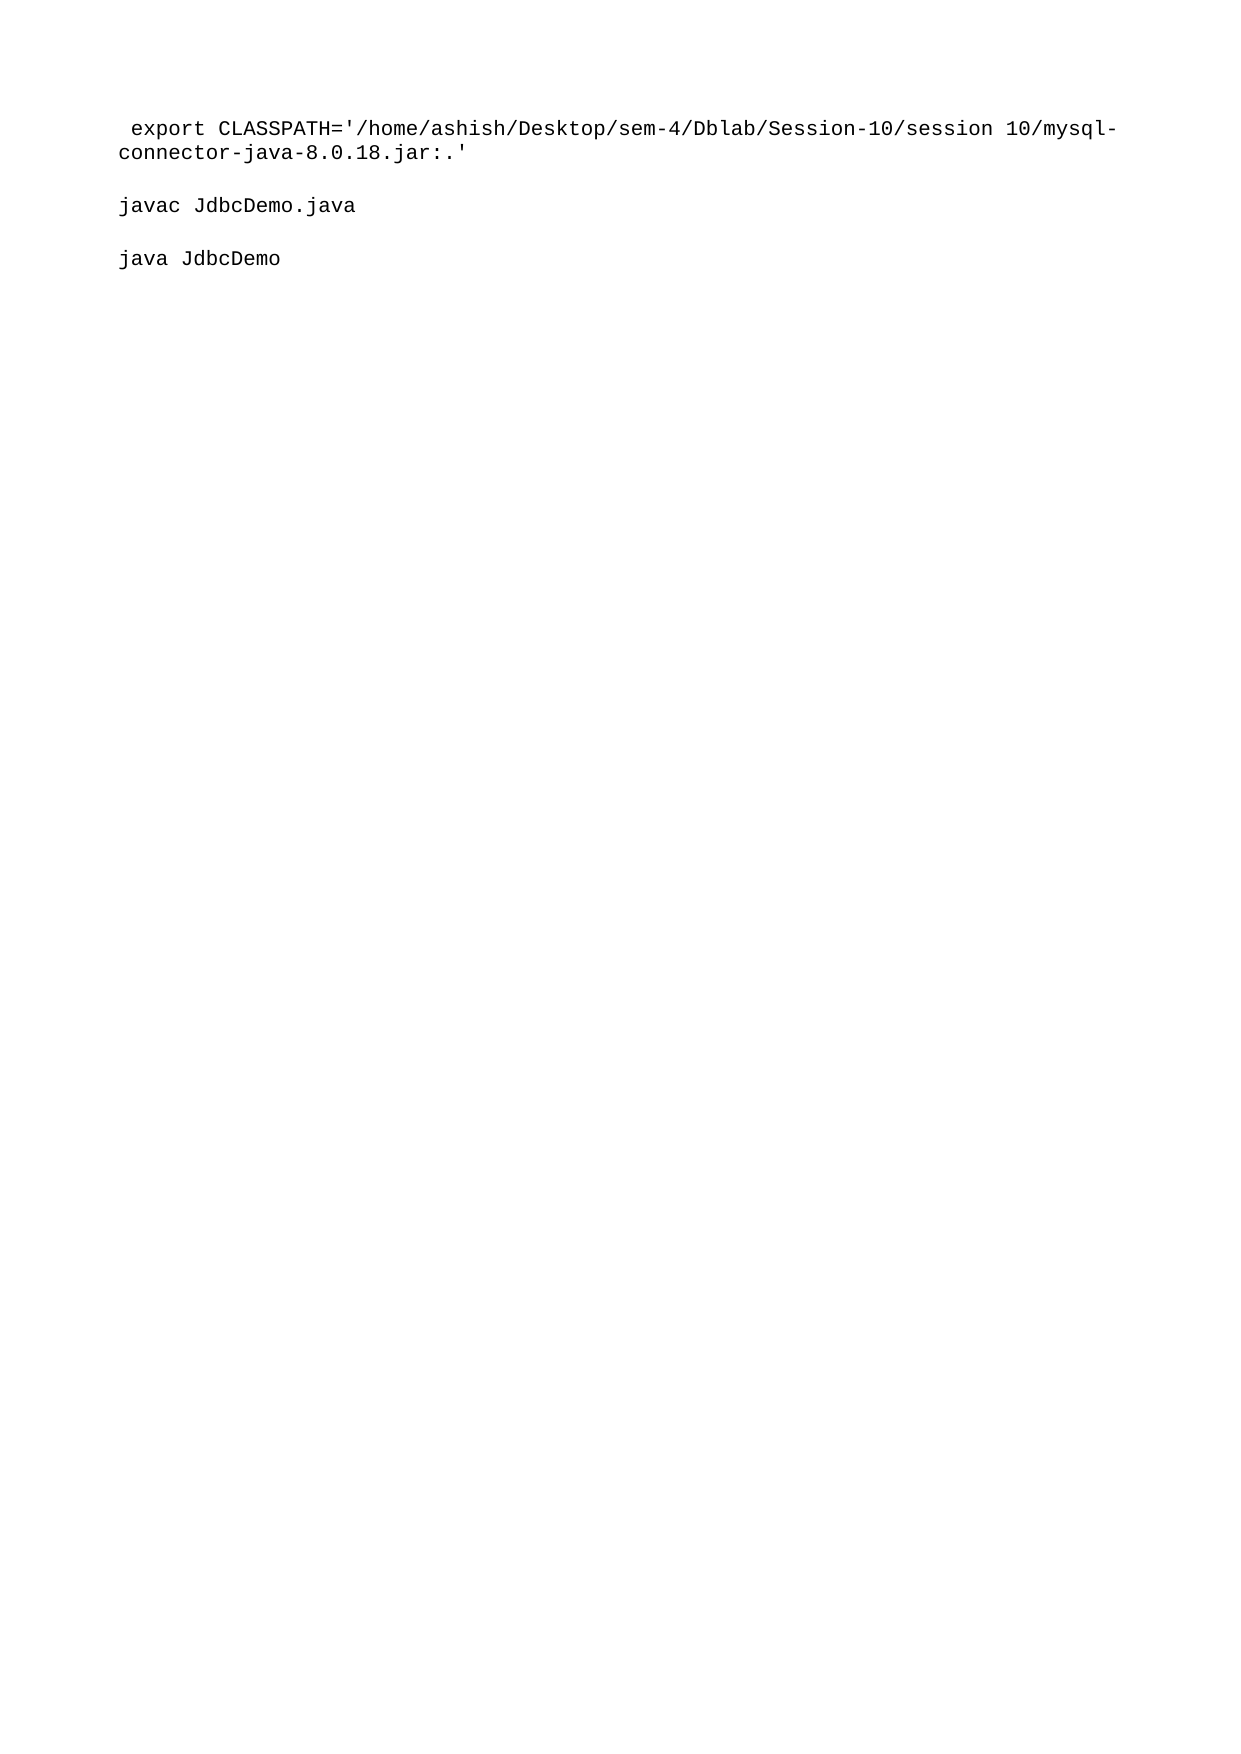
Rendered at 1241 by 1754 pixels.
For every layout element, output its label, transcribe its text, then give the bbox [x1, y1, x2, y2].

text javac JdbcDemo.java [118, 195, 1122, 218]
text export CLASSPATH='/home/ashish/Desktop/sem-4/Dblab/Session-10/session 10/mysql-connector-java-8.0.18.jar:.' [118, 118, 1122, 165]
text java JdbcDemo [118, 248, 1122, 272]
